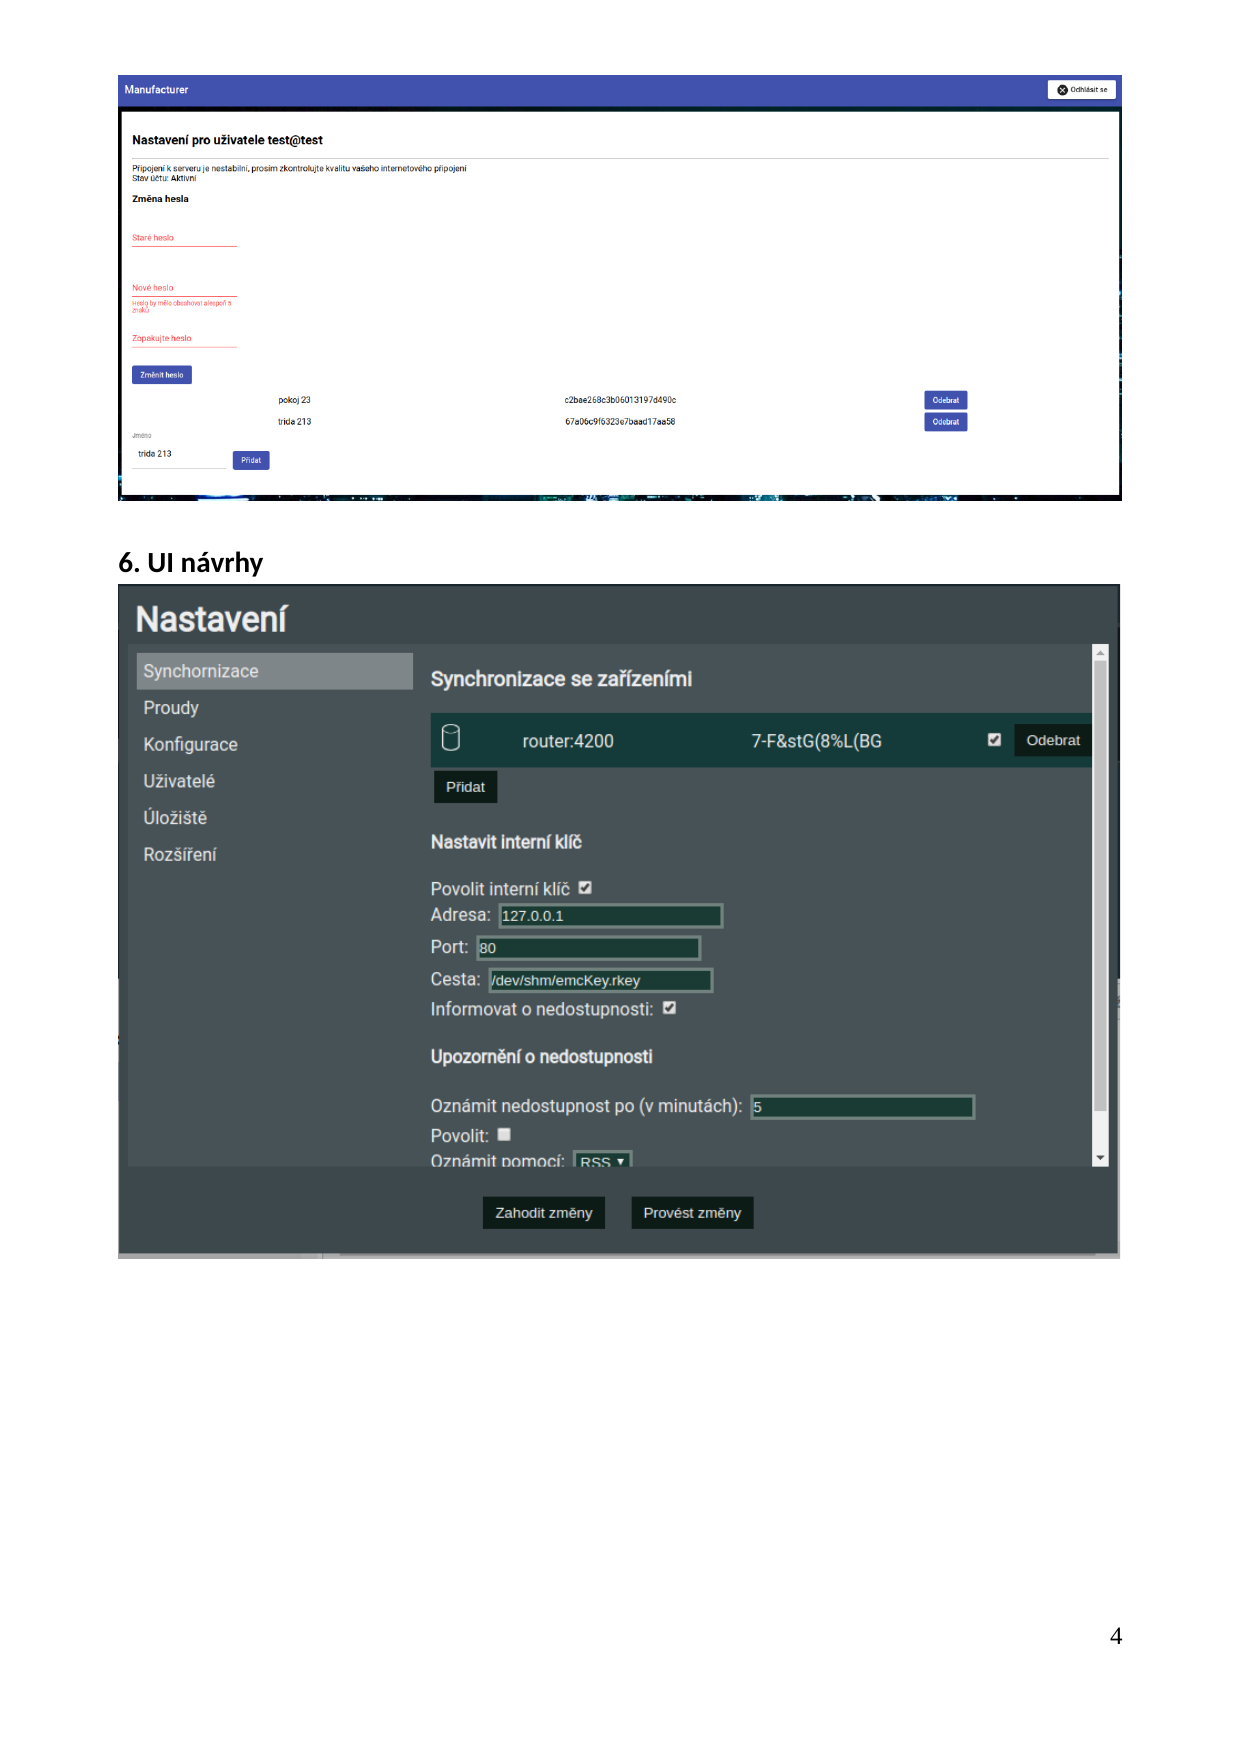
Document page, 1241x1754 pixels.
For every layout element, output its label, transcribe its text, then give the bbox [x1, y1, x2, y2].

picture [118, 75, 1122, 501]
picture [118, 584, 1121, 1259]
text 6. UI návrhy [118, 544, 1122, 579]
